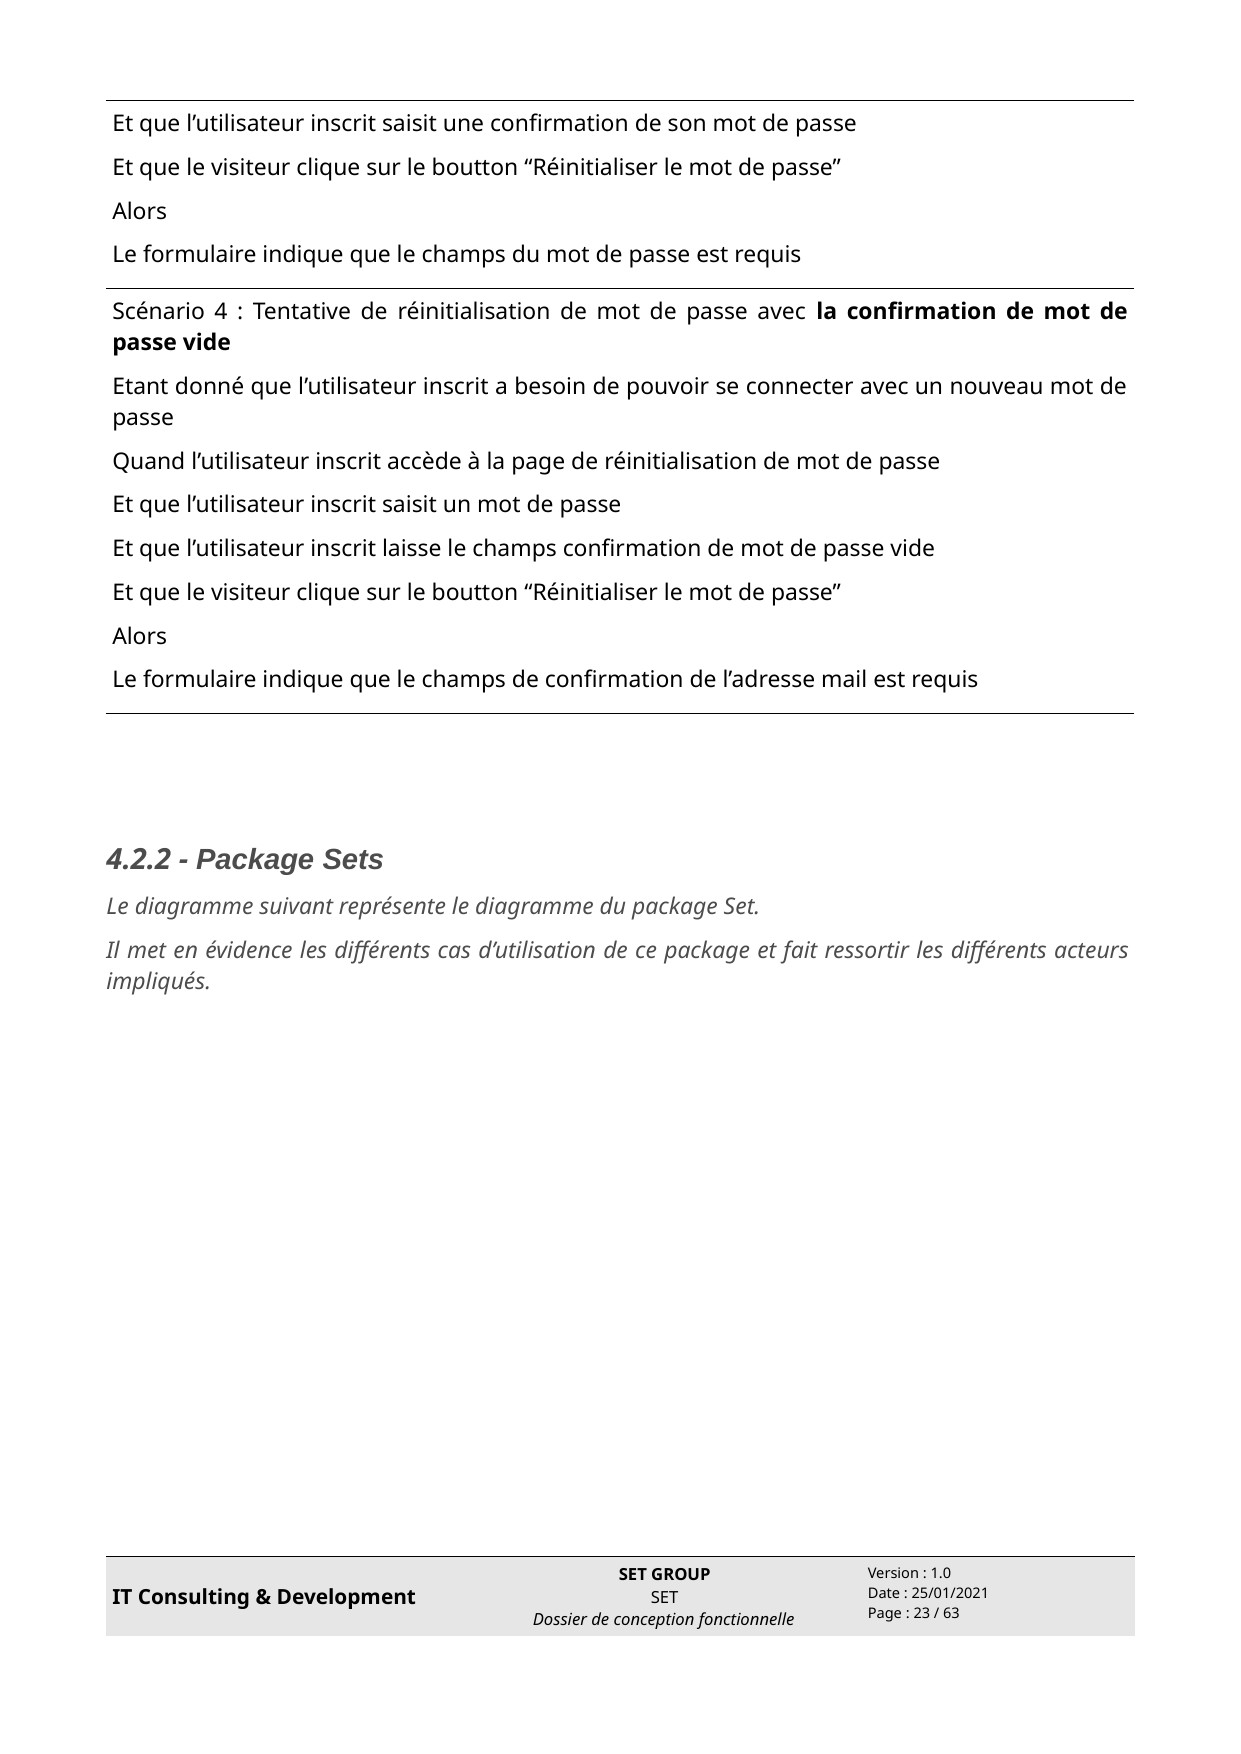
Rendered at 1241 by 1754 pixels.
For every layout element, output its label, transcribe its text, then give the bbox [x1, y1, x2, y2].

subtitle Package Sets [106, 838, 1134, 878]
table_cell Et que l’utilisateur inscrit saisit une confirmation de son mot de passe Et que le visiteur clique sur le boutton “Réinitialiser le mot de passe” Alors Le formulaire indique que le champs du mot de passe est requis [106, 101, 1134, 288]
text Le diagramme suivant représente le diagramme du package Set. [106, 890, 1134, 921]
text Il met en évidence les différents cas d’utilisation de ce package et fait ressortir les différents acteurs impliqués. [106, 934, 1134, 996]
table_cell Scénario 4 : Tentative de réinitialisation de mot de passe avec la confirmation de mot de passe vide Etant donné que l’utilisateur inscrit a besoin de pouvoir se connecter avec un nouveau mot de passe Quand l’utilisateur inscrit accède à la page de réinitialisation de mot de passe Et que l’utilisateur inscrit saisit un mot de passe Et que l’utilisateur inscrit laisse le champs confirmation de mot de passe vide Et que le visiteur clique sur le boutton “Réinitialiser le mot de passe” Alors Le formulaire indique que le champs de confirmation de l’adresse mail est requis [106, 289, 1134, 713]
